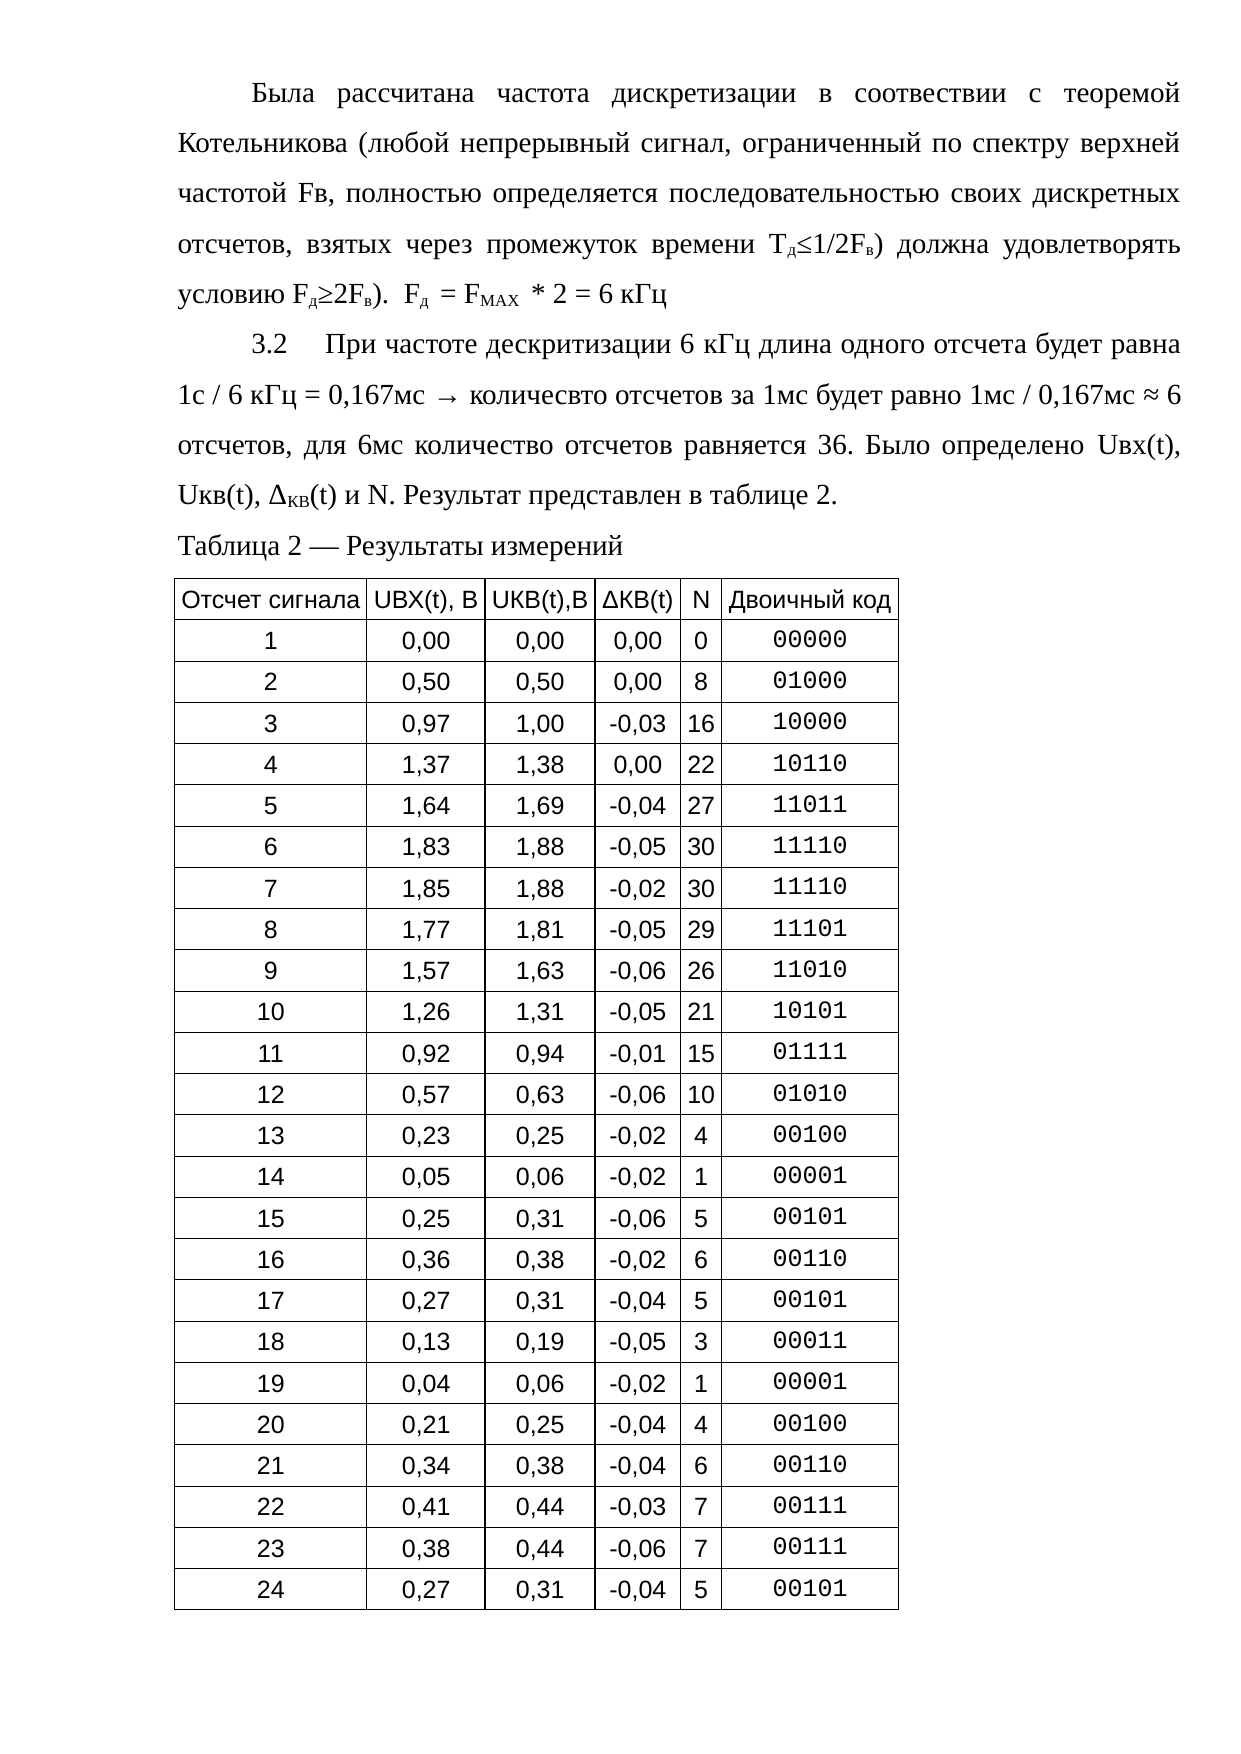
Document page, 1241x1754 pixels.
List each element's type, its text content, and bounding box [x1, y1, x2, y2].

table_header Отсчет сигнала [175, 579, 366, 619]
table_cell 0,27 [367, 1280, 484, 1321]
table_cell 1,57 [367, 950, 484, 991]
table_cell -0,02 [596, 1157, 680, 1197]
table_cell 0,50 [486, 662, 594, 702]
table_cell 1 [175, 620, 366, 661]
table_cell 1,69 [486, 785, 594, 826]
table_cell 00101 [722, 1569, 898, 1609]
table_cell 0,57 [367, 1074, 484, 1114]
table_cell 1,81 [486, 909, 594, 949]
table_cell 01111 [722, 1033, 898, 1073]
table_cell 5 [681, 1198, 721, 1238]
table_cell -0,06 [596, 1528, 680, 1568]
table_cell 14 [175, 1157, 366, 1197]
table_cell 11010 [722, 950, 898, 991]
table_cell 1,31 [486, 992, 594, 1032]
table_cell -0,04 [596, 1569, 680, 1609]
table_cell 10101 [722, 992, 898, 1032]
table_cell 15 [681, 1033, 721, 1073]
table_cell 23 [175, 1528, 366, 1568]
table_cell 0,31 [486, 1569, 594, 1609]
table_cell 00000 [722, 620, 898, 661]
table_cell 26 [681, 950, 721, 991]
table_cell 0,27 [367, 1569, 484, 1609]
table_cell 0,34 [367, 1445, 484, 1486]
table_cell 9 [175, 950, 366, 991]
table_cell -0,04 [596, 1404, 680, 1444]
table_cell 15 [175, 1198, 366, 1238]
table_cell 5 [175, 785, 366, 826]
table_cell 1,88 [486, 827, 594, 867]
table_cell 01010 [722, 1074, 898, 1114]
table_cell 24 [175, 1569, 366, 1609]
table_cell 21 [681, 992, 721, 1032]
table_cell 0,44 [486, 1487, 594, 1527]
table_cell 11101 [722, 909, 898, 949]
table_cell -0,02 [596, 1115, 680, 1156]
table_cell 27 [681, 785, 721, 826]
table_cell 10110 [722, 744, 898, 784]
table_cell 00100 [722, 1115, 898, 1156]
list При частоте дескритизации 6 кГц длина одного отсчета будет равна 1с / 6 кГц = 0,167мс → количесвто отсчетов за 1мс будет равно 1мс / 0,167мс ≈ 6 отсчетов, для 6мс количество отсчетов равняется 36. Было определено Uвх(t), Uкв(t), ΔКВ(t) и N. Результат представлен в таблице 2. [177, 327, 1181, 511]
table_cell 16 [681, 703, 721, 743]
table_cell 16 [175, 1239, 366, 1279]
table_cell 10000 [722, 703, 898, 743]
table_cell -0,02 [596, 868, 680, 908]
table_cell 0,31 [486, 1280, 594, 1321]
table_cell 13 [175, 1115, 366, 1156]
table_cell 21 [175, 1445, 366, 1486]
table_cell 0,25 [486, 1115, 594, 1156]
table_cell 0,23 [367, 1115, 484, 1156]
table_cell -0,04 [596, 1280, 680, 1321]
table_cell 1,83 [367, 827, 484, 867]
table_cell 00011 [722, 1322, 898, 1362]
table_cell 30 [681, 827, 721, 867]
table_cell 7 [175, 868, 366, 908]
table_header UКВ(t),В [486, 579, 594, 619]
table_cell 8 [681, 662, 721, 702]
table_cell 7 [681, 1487, 721, 1527]
table_cell 0,00 [486, 620, 594, 661]
table_cell 1,38 [486, 744, 594, 784]
table_cell 00110 [722, 1239, 898, 1279]
table_cell 1,26 [367, 992, 484, 1032]
table_cell 6 [681, 1445, 721, 1486]
table_cell -0,06 [596, 1198, 680, 1238]
table_header ΔКВ(t) [596, 579, 680, 619]
table_cell 0,50 [367, 662, 484, 702]
table_cell 0,06 [486, 1363, 594, 1403]
table_cell 2 [175, 662, 366, 702]
table_cell 22 [175, 1487, 366, 1527]
table_cell 0,25 [486, 1404, 594, 1444]
table_cell 29 [681, 909, 721, 949]
table_cell -0,04 [596, 1445, 680, 1486]
table_cell 00001 [722, 1157, 898, 1197]
table_cell 30 [681, 868, 721, 908]
table_cell 8 [175, 909, 366, 949]
table_cell 0,63 [486, 1074, 594, 1114]
table_cell 4 [681, 1115, 721, 1156]
table_cell 0,94 [486, 1033, 594, 1073]
table_cell 0,38 [486, 1239, 594, 1279]
table_cell 0,00 [596, 620, 680, 661]
table_cell 0,92 [367, 1033, 484, 1073]
table_cell -0,05 [596, 827, 680, 867]
table_cell 0,31 [486, 1198, 594, 1238]
table_cell 22 [681, 744, 721, 784]
table_cell 0,19 [486, 1322, 594, 1362]
table_cell 11011 [722, 785, 898, 826]
table_cell 17 [175, 1280, 366, 1321]
table_cell 11 [175, 1033, 366, 1073]
table_cell 3 [681, 1322, 721, 1362]
table_cell 11110 [722, 827, 898, 867]
table_cell 0,38 [486, 1445, 594, 1486]
table_cell -0,03 [596, 703, 680, 743]
table_cell 0,21 [367, 1404, 484, 1444]
table_cell -0,02 [596, 1239, 680, 1279]
table_cell 00001 [722, 1363, 898, 1403]
table_cell 0,41 [367, 1487, 484, 1527]
table_cell 0,44 [486, 1528, 594, 1568]
table_cell 0,00 [367, 620, 484, 661]
table_cell 3 [175, 703, 366, 743]
table_cell 19 [175, 1363, 366, 1403]
table_cell 1,63 [486, 950, 594, 991]
table_cell 4 [175, 744, 366, 784]
table_header N [681, 579, 721, 619]
table_cell 0,05 [367, 1157, 484, 1197]
table_cell 1,37 [367, 744, 484, 784]
table_cell 10 [175, 992, 366, 1032]
table_cell -0,05 [596, 992, 680, 1032]
table_cell 00101 [722, 1280, 898, 1321]
table_header UВХ(t), В [367, 579, 484, 619]
table_cell -0,05 [596, 909, 680, 949]
table_cell 0,38 [367, 1528, 484, 1568]
table_cell 1,88 [486, 868, 594, 908]
table_cell 4 [681, 1404, 721, 1444]
table_cell 7 [681, 1528, 721, 1568]
table_cell 0,04 [367, 1363, 484, 1403]
table_cell 0,06 [486, 1157, 594, 1197]
table_cell -0,04 [596, 785, 680, 826]
table_cell 1 [681, 1157, 721, 1197]
table_cell -0,05 [596, 1322, 680, 1362]
table_header Двоичный код [722, 579, 898, 619]
table_cell -0,06 [596, 950, 680, 991]
table_cell 00100 [722, 1404, 898, 1444]
table_cell 0,36 [367, 1239, 484, 1279]
table_cell 6 [681, 1239, 721, 1279]
table_cell 0,97 [367, 703, 484, 743]
text Таблица 2 — Результаты измерений [177, 528, 1181, 561]
table_cell 11110 [722, 868, 898, 908]
table_cell 00101 [722, 1198, 898, 1238]
table_cell 1,64 [367, 785, 484, 826]
table_cell 0,25 [367, 1198, 484, 1238]
table_cell 20 [175, 1404, 366, 1444]
table_cell -0,03 [596, 1487, 680, 1527]
table_cell 0 [681, 620, 721, 661]
table_cell 1,85 [367, 868, 484, 908]
table_cell 12 [175, 1074, 366, 1114]
table_cell 0,13 [367, 1322, 484, 1362]
table_cell 18 [175, 1322, 366, 1362]
table_cell 01000 [722, 662, 898, 702]
table_cell -0,06 [596, 1074, 680, 1114]
table_cell 6 [175, 827, 366, 867]
table_cell 0,00 [596, 662, 680, 702]
table_cell 5 [681, 1569, 721, 1609]
table_cell 10 [681, 1074, 721, 1114]
table_cell 00111 [722, 1528, 898, 1568]
table_cell -0,02 [596, 1363, 680, 1403]
table_cell 1,00 [486, 703, 594, 743]
table_cell 0,00 [596, 744, 680, 784]
table_cell 00111 [722, 1487, 898, 1527]
table_cell 1 [681, 1363, 721, 1403]
table_cell 5 [681, 1280, 721, 1321]
table_cell 00110 [722, 1445, 898, 1486]
table_cell 1,77 [367, 909, 484, 949]
table_cell -0,01 [596, 1033, 680, 1073]
text Была рассчитана частота дискретизации в соотвествии с теоремой Котельникова (любой непрерывный сигнал, ограниченный по спектру верхней частотой Fв, полностью определяется последовательностью своих дискретных отсчетов, взятых через промежуток времени Тд≤1/2Fв) должна удовлетворять условию Fд≥2Fв). Fд = FMAX * 2 = 6 кГц [177, 75, 1181, 310]
